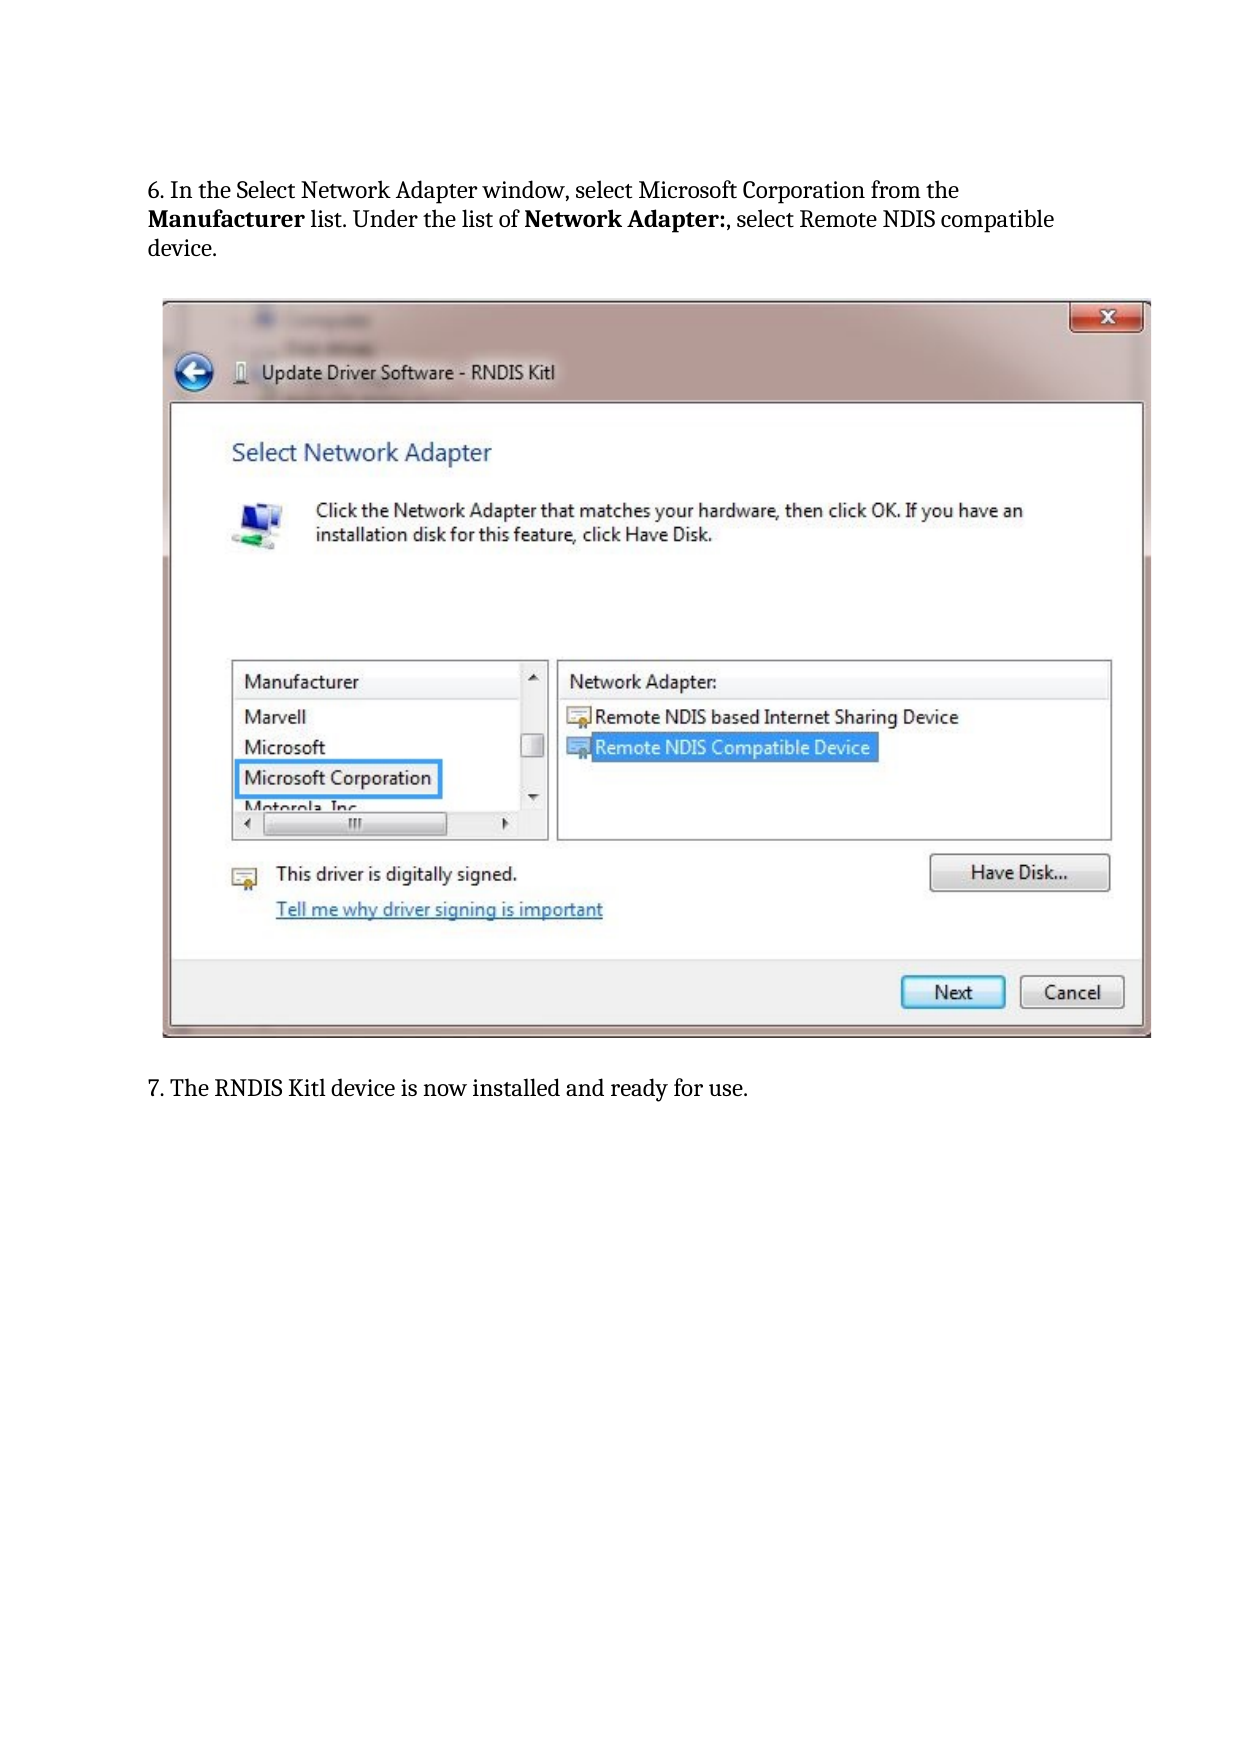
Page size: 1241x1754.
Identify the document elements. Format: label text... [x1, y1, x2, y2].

text 6. In the Select Network Adapter window, select Microsoft Corporation from the Manufacturer list. Under the list of Network Adapter:, select Remote NDIS compatible device. 7. The RNDIS Kitl device is now installed and ready for use. [148, 148, 1166, 1132]
picture [162, 298, 1152, 1038]
